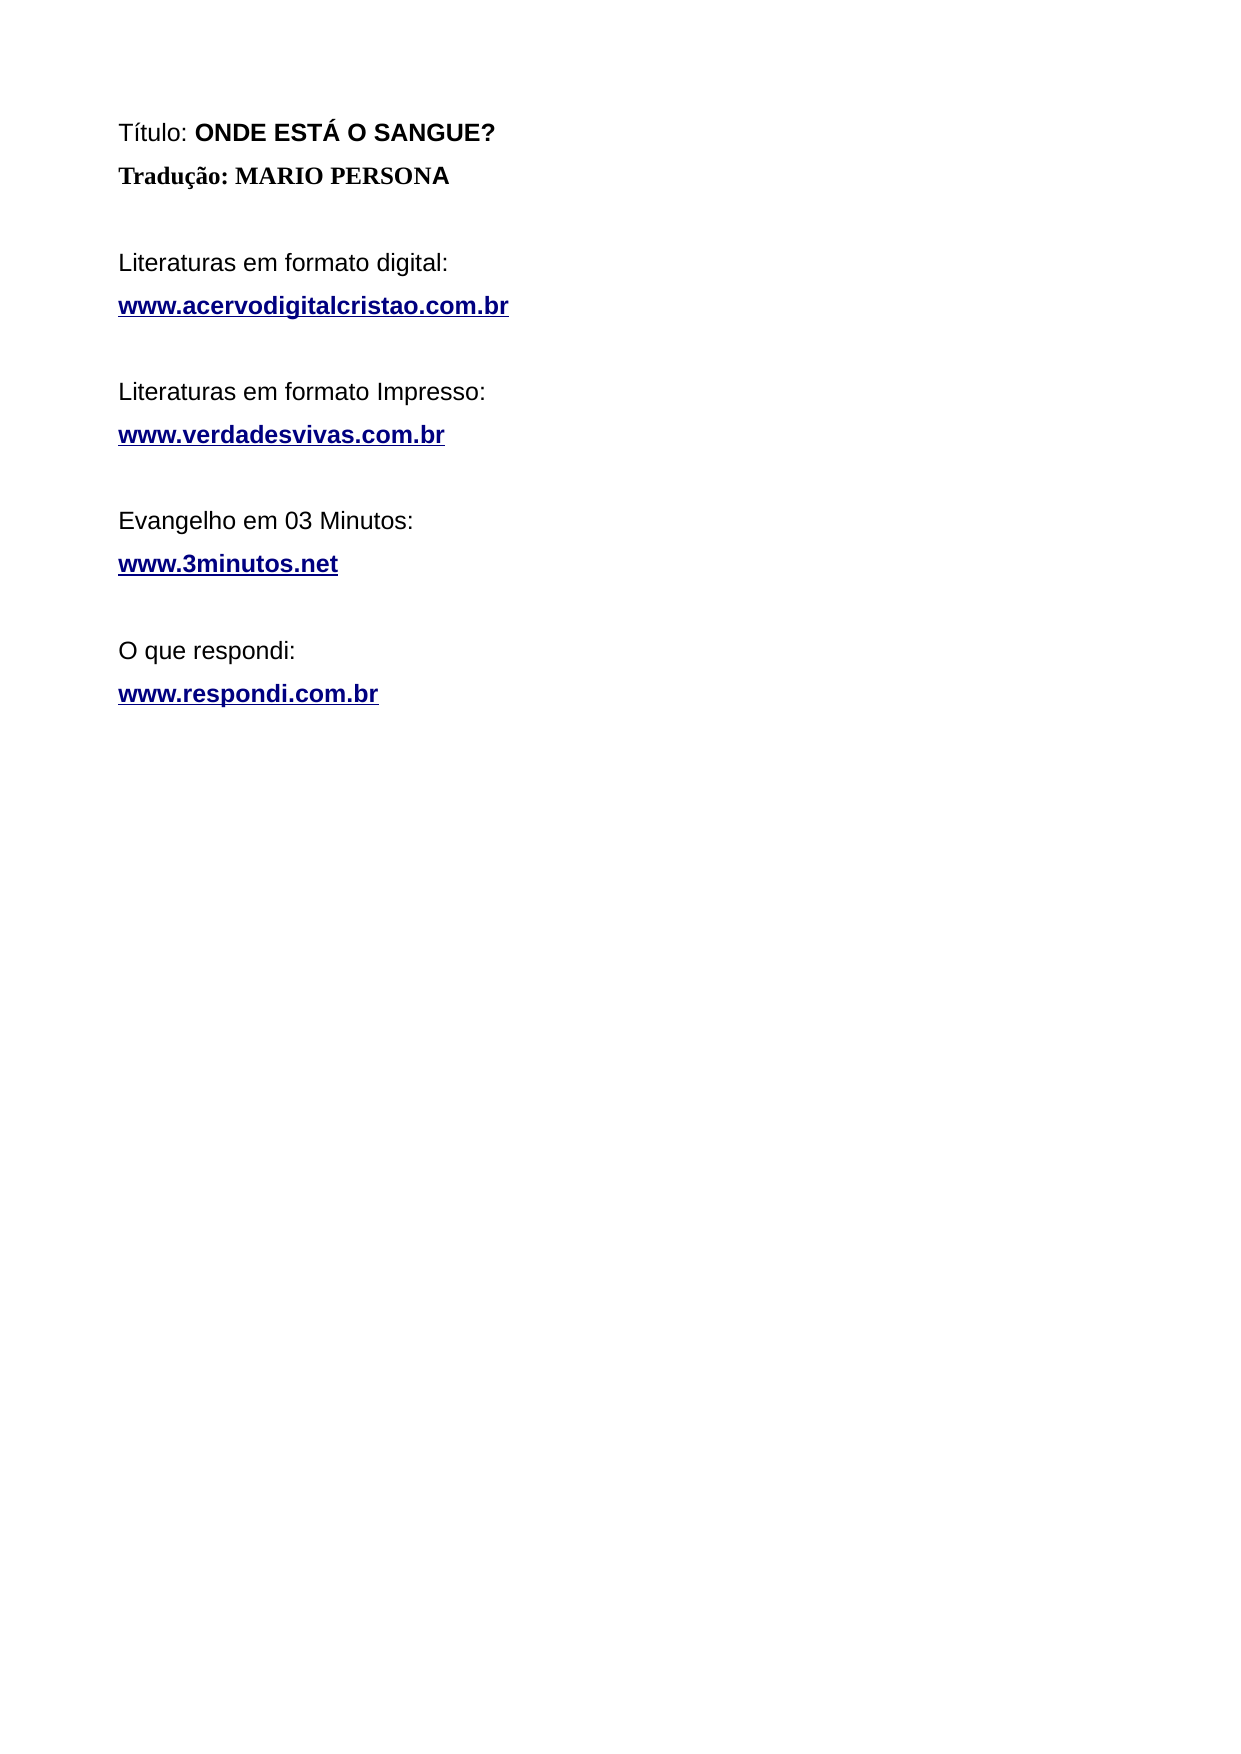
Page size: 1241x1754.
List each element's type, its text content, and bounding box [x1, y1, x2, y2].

text Tradução: MARIO PERSONA Literaturas em formato digital: www.acervodigitalcristao.com.br Literaturas em formato Impresso: www.verdadesvivas.com.br Evangelho em 03 Minutos: www.3minutos.net O que respondi: www.respondi.com.br [118, 161, 1122, 708]
text Título: ONDE ESTÁ O SANGUE? [118, 118, 1122, 147]
